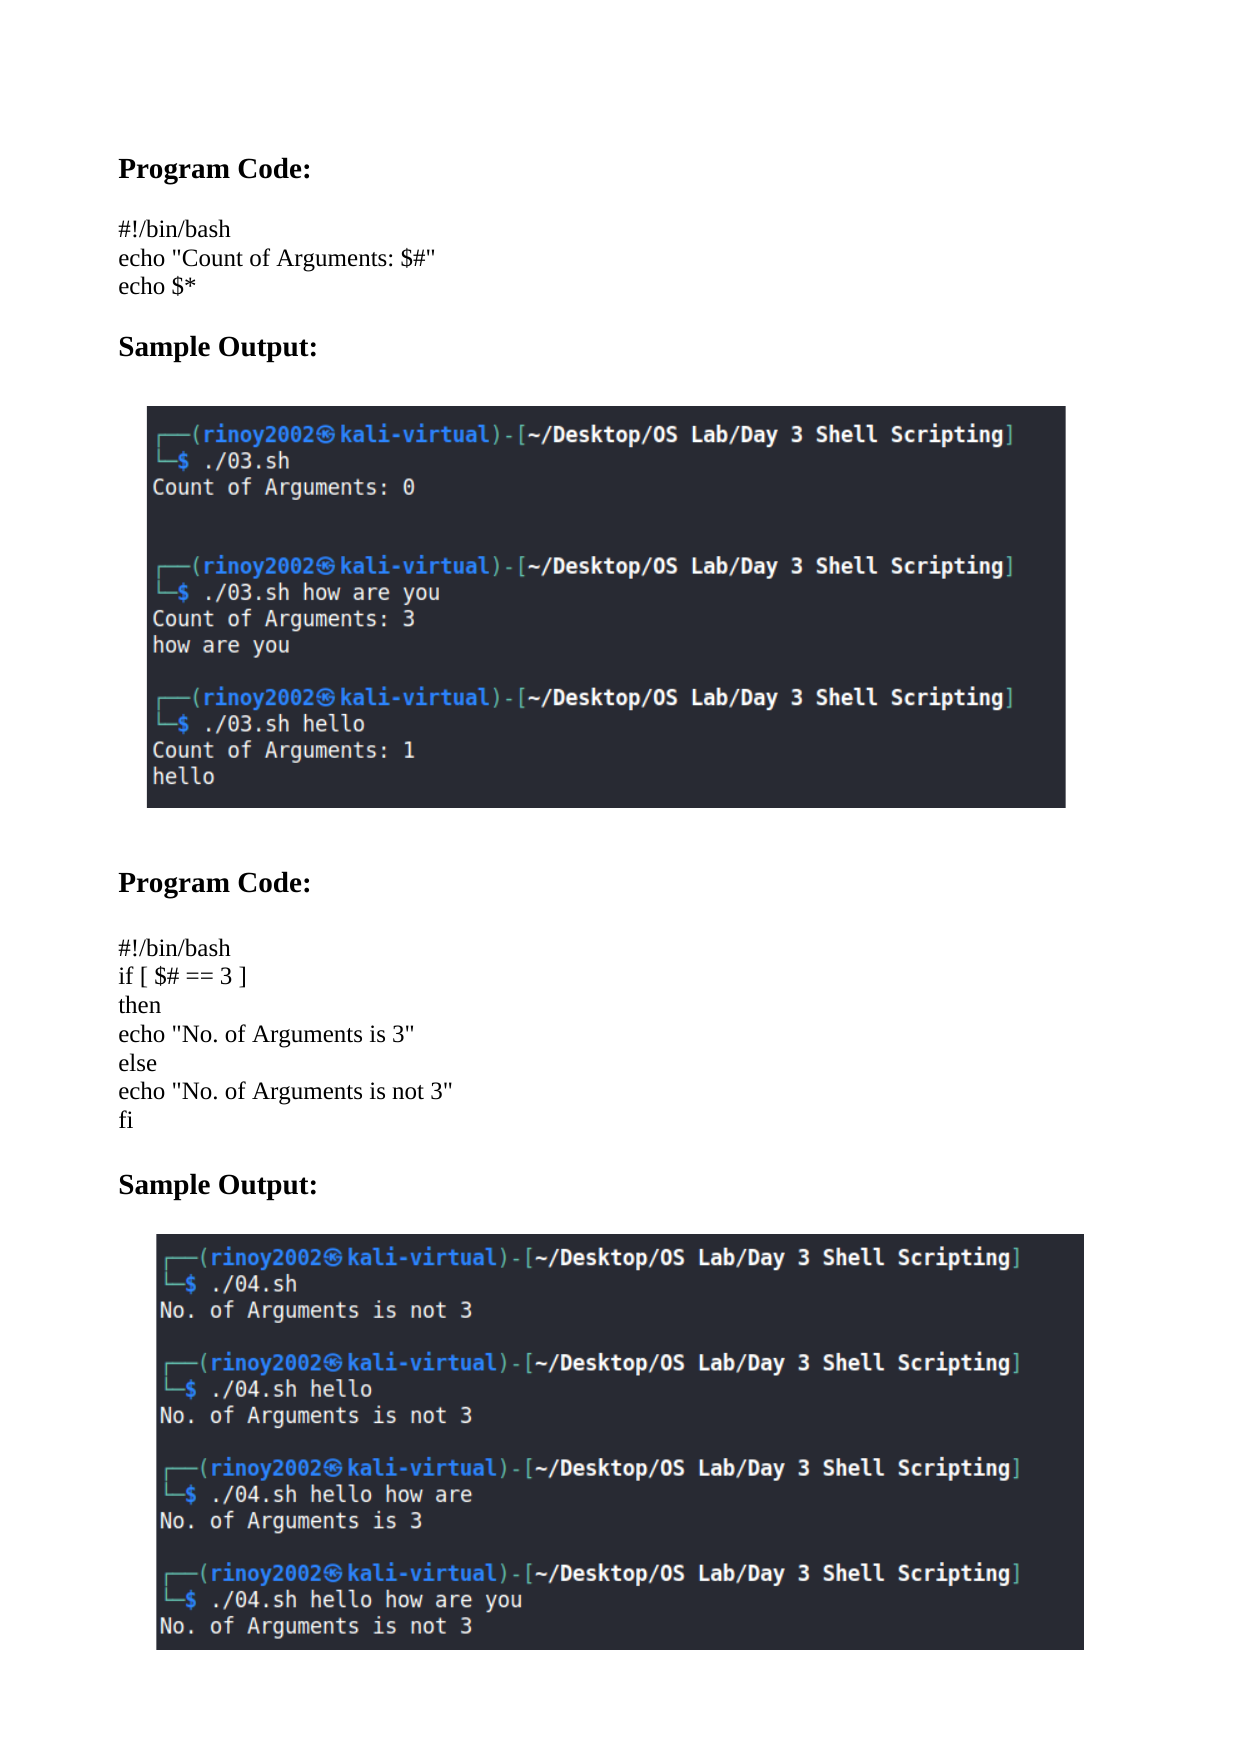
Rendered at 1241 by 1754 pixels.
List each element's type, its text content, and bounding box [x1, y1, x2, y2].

text echo $* [118, 271, 1122, 300]
text then [118, 990, 1122, 1019]
text if [ $# == 3 ] [118, 961, 1122, 990]
text else [118, 1048, 1122, 1076]
text #!/bin/bash [118, 933, 1122, 961]
picture [146, 406, 1066, 808]
picture [156, 1234, 1084, 1650]
text fi [118, 1105, 1122, 1134]
text echo "Count of Arguments: $#" [118, 243, 1122, 271]
text Program Code: [118, 152, 1122, 185]
text Sample Output: [118, 1167, 1122, 1201]
text echo "No. of Arguments is 3" [118, 1019, 1122, 1048]
text #!/bin/bash [118, 214, 1122, 243]
text echo "No. of Arguments is not 3" [118, 1076, 1122, 1105]
text Program Code: [118, 866, 1122, 899]
text Sample Output: [118, 329, 1122, 362]
